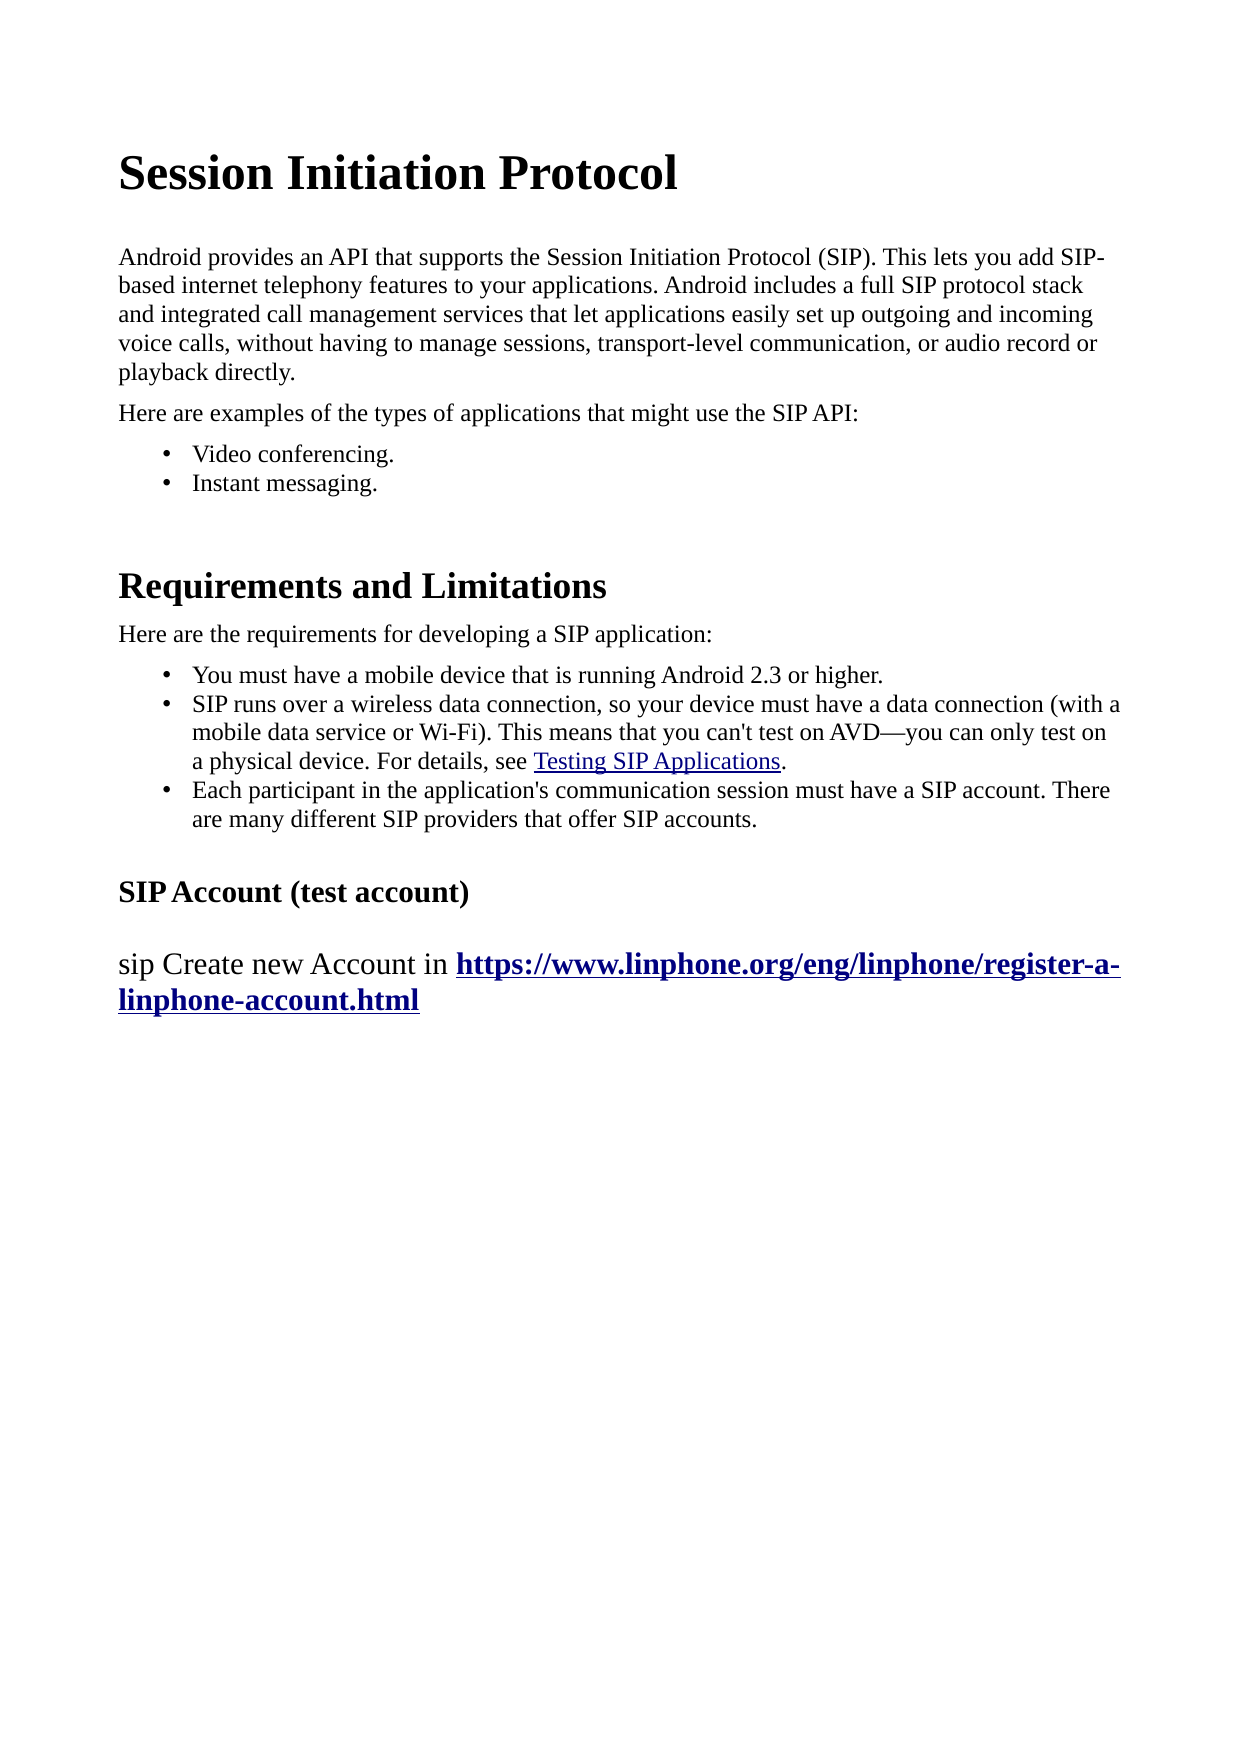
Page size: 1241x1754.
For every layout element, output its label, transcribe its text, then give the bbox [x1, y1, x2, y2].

list Each participant in the application's communication session must have a SIP account. There are many different SIP providers that offer SIP accounts. [162, 775, 1122, 832]
subtitle Session Initiation Protocol [118, 143, 1122, 201]
text Here are examples of the types of applications that might use the SIP API: [118, 398, 1122, 427]
list Instant messaging. [162, 468, 1122, 497]
subtitle Requirements and Limitations [118, 563, 1122, 606]
text Android provides an API that supports the Session Initiation Protocol (SIP). This lets you add SIP-based internet telephony features to your applications. Android includes a full SIP protocol stack and integrated call management services that let applications easily set up outgoing and incoming voice calls, without having to manage sessions, transport-level communication, or audio record or playback directly. [118, 242, 1122, 386]
list You must have a mobile device that is running Android 2.3 or higher. [162, 660, 1122, 689]
text SIP Account (test account) [118, 874, 1122, 910]
text Here are the requirements for developing a SIP application: [118, 619, 1122, 647]
text sip Create new Account in https://www.linphone.org/eng/linphone/register-a-linphone-account.html [118, 946, 1122, 1017]
list Video conferencing. [162, 439, 1122, 468]
list SIP runs over a wireless data connection, so your device must have a data connection (with a mobile data service or Wi-Fi). This means that you can't test on AVD—you can only test on a physical device. For details, see Testing SIP Applications. [162, 689, 1122, 775]
